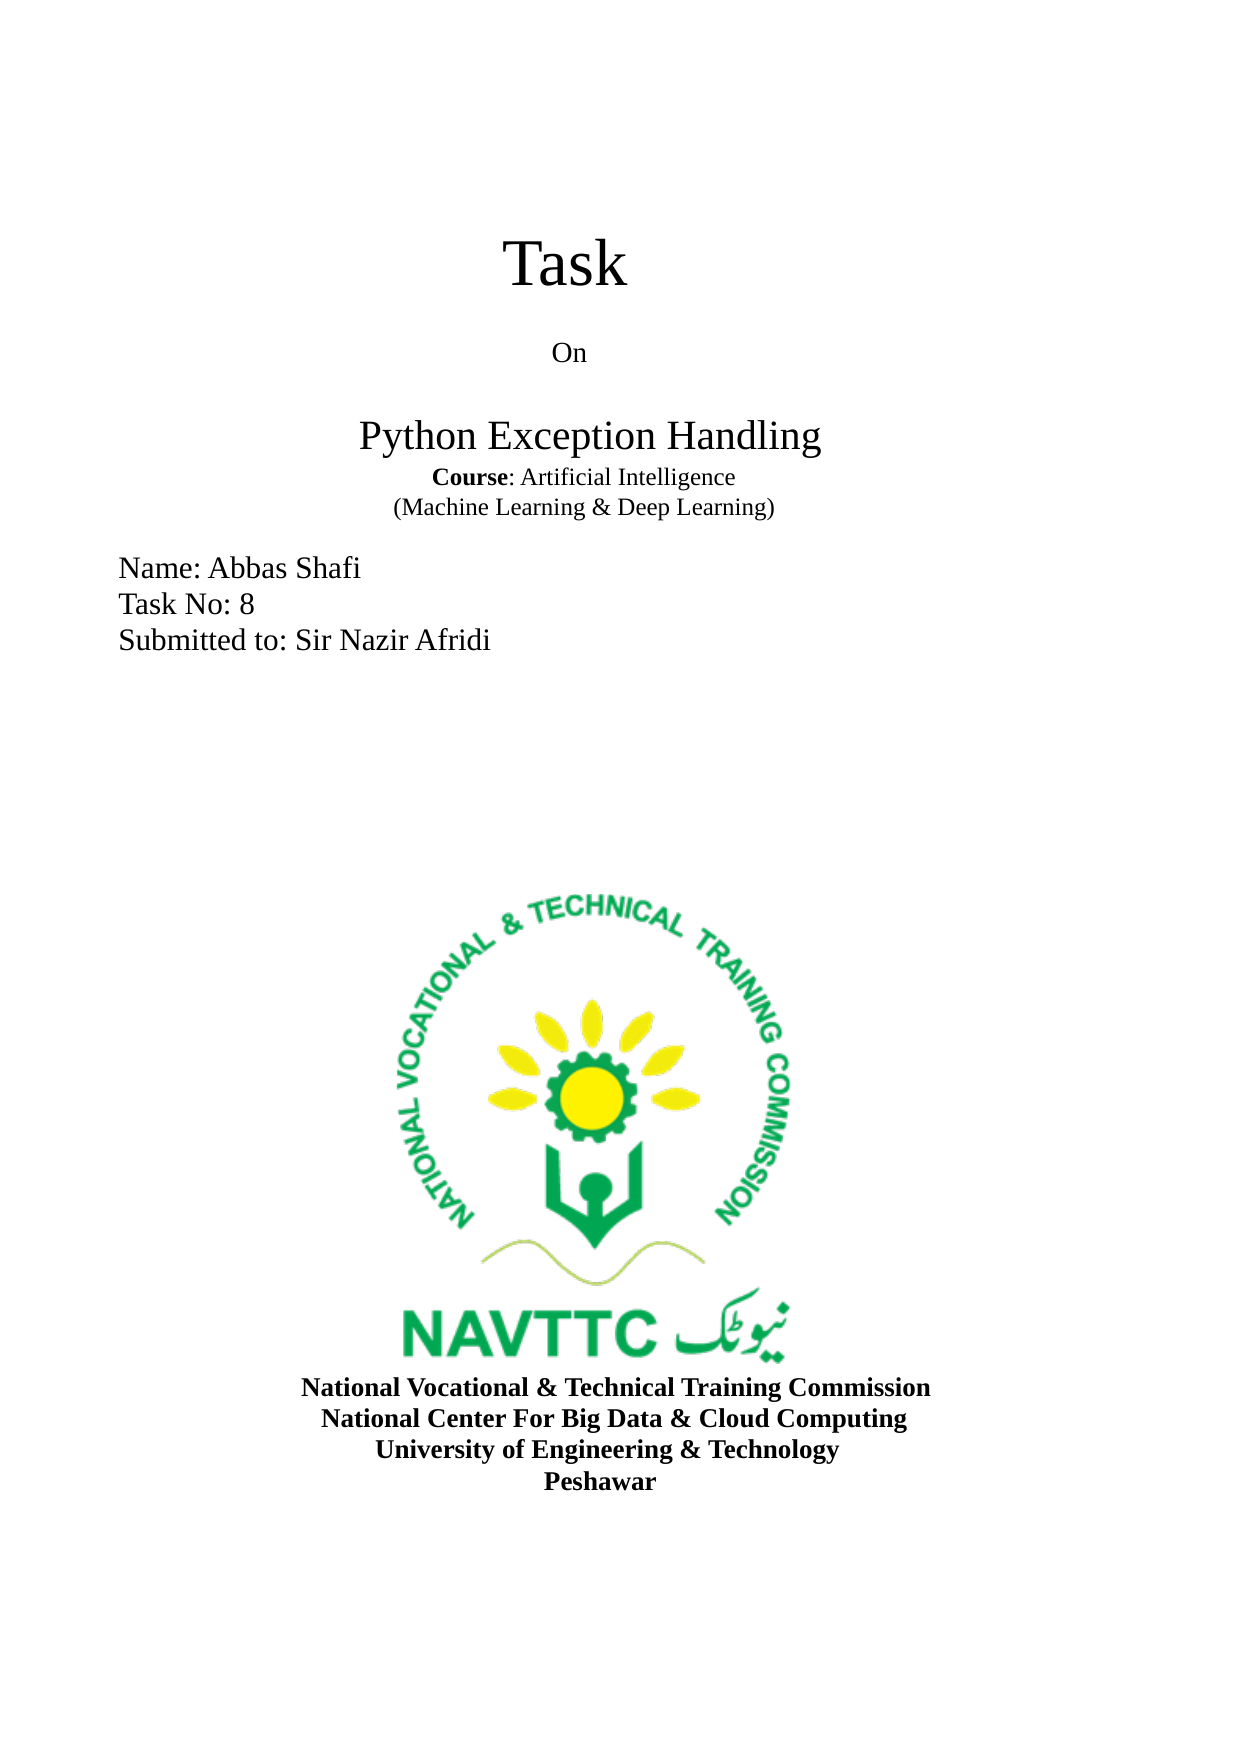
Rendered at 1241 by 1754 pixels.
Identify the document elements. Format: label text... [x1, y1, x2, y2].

text National Center For Big Data & Cloud Computing [118, 1402, 1122, 1433]
text National Vocational & Technical Training Commission [118, 1371, 1122, 1402]
text Name: Abbas Shafi [118, 549, 1122, 585]
text Python Exception Handling [118, 410, 1122, 458]
picture [396, 894, 791, 1364]
text Peshawar [118, 1464, 1122, 1496]
text Task No: 8 [118, 585, 1122, 621]
text Task [437, 223, 1122, 300]
text (Machine Learning & Deep Learning) [118, 492, 1122, 521]
text Course: Artificial Intelligence [118, 458, 1122, 492]
text On [118, 300, 1122, 377]
text Submitted to: Sir Nazir Afridi [118, 621, 1122, 657]
text University of Engineering & Technology [118, 1433, 1122, 1464]
